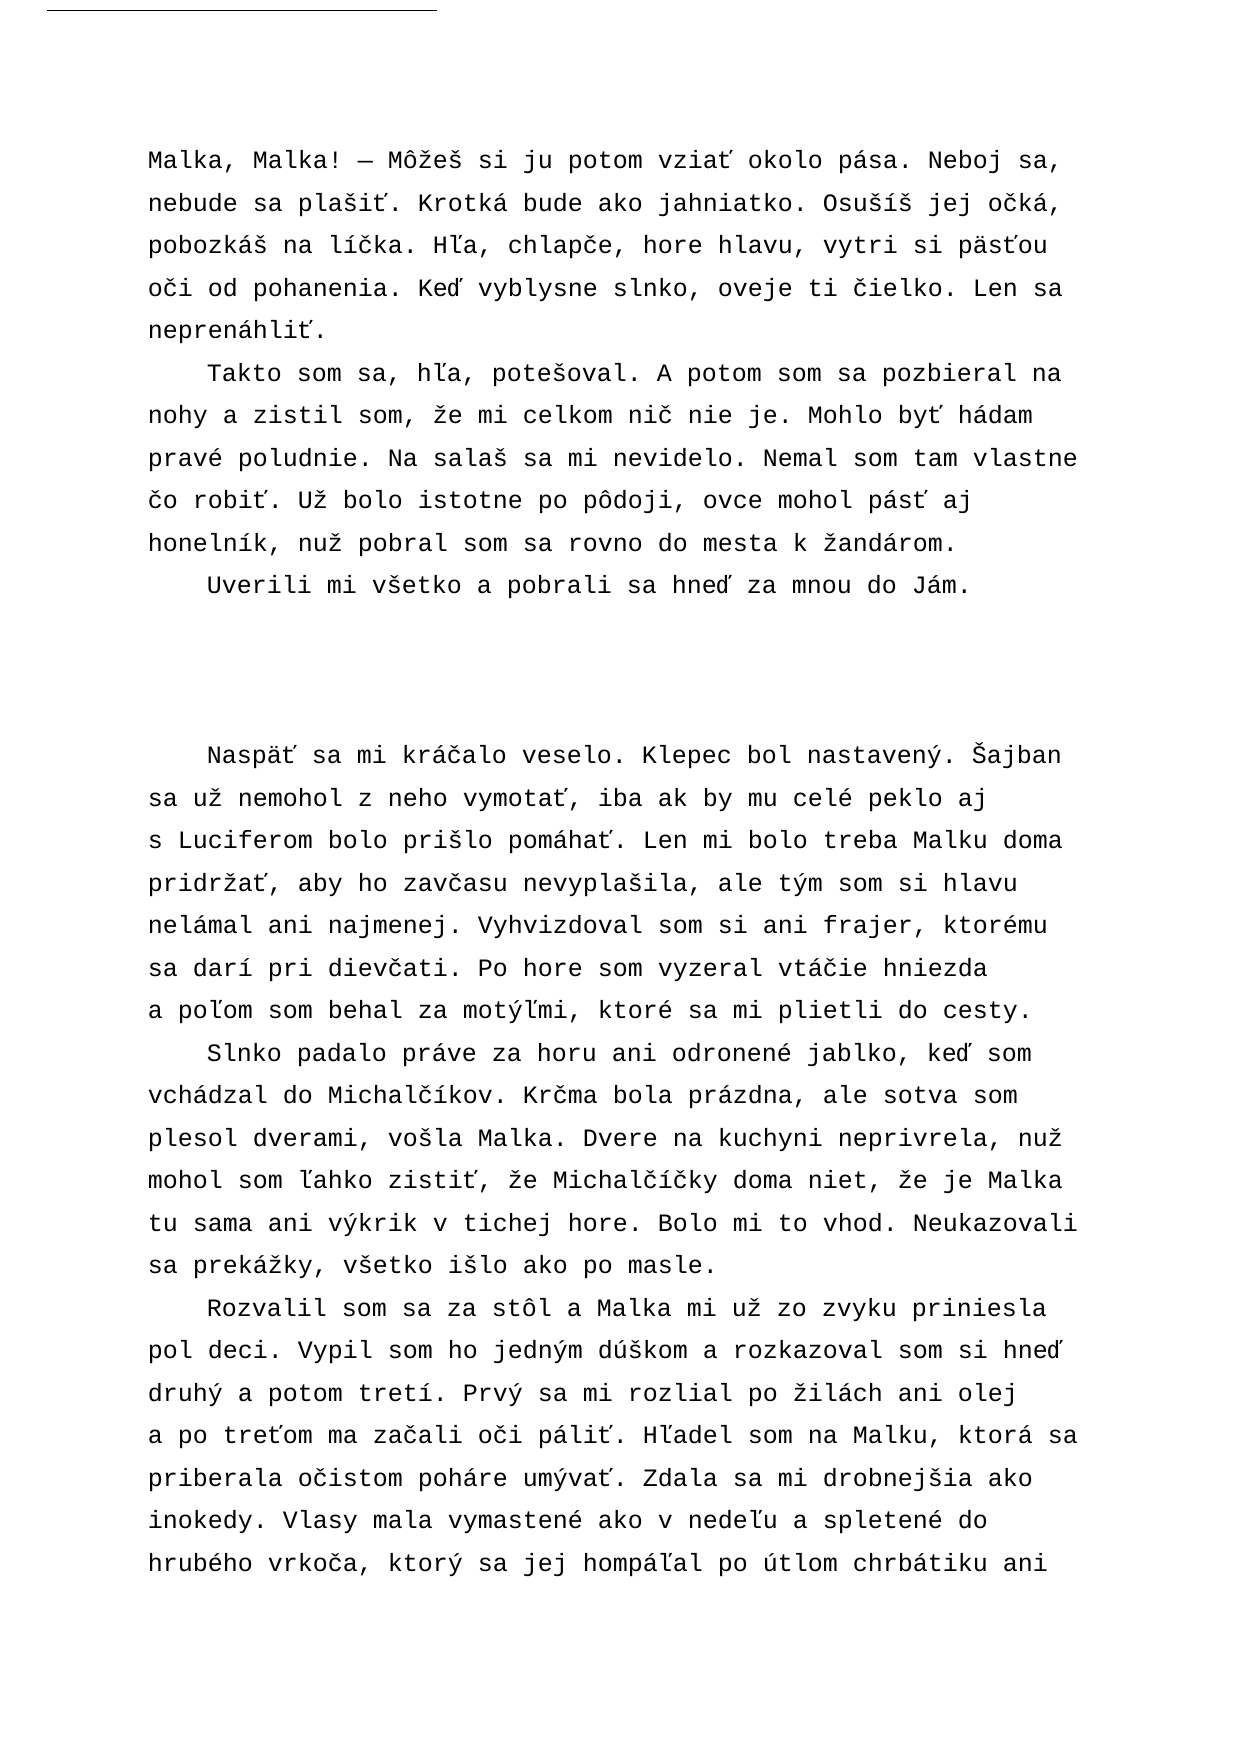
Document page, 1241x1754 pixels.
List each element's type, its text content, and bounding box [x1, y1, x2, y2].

text Malka, Malka! — Môžeš si ju potom vziať okolo pása. Neboj sa, nebude sa plašiť. Krotká bude ako jahniatko. Osušíš jej očká, pobozkáš na líčka. Hľa, chlapče, hore hlavu, vytri si päsťou oči od pohanenia. Keď vyblysne slnko, oveje ti čielko. Len sa neprenáhliť. [148, 148, 1092, 346]
text Uverili mi všetko a pobrali sa hneď za mnou do Jám. [148, 573, 1092, 601]
text Rozvalil som sa za stôl a Malka mi už zo zvyku priniesla pol deci. Vypil som ho jedným dúškom a rozkazoval som si hneď druhý a potom tretí. Prvý sa mi rozlial po žilách ani olej a po treťom ma začali oči páliť. Hľadel som na Malku, ktorá sa priberala očistom poháre umývať. Zdala sa mi drobnejšia ako inokedy. Vlasy mala vymastené ako v nedeľu a spletené do hrubého vrkoča, ktorý sa jej hompáľal po útlom chrbátiku ani [148, 1295, 1092, 1578]
text Naspäť sa mi kráčalo veselo. Klepec bol nastavený. Šajban sa už nemohol z neho vymotať, iba ak by mu celé peklo aj s Luciferom bolo prišlo pomáhať. Len mi bolo treba Malku doma pridržať, aby ho zavčasu nevyplašila, ale tým som si hlavu nelámal ani najmenej. Vyhvizdoval som si ani frajer, ktorému sa darí pri dievčati. Po hore som vyzeral vtáčie hniezda a poľom som behal za motýľmi, ktoré sa mi plietli do cesty. [148, 743, 1092, 1026]
text Slnko padalo práve za horu ani odronené jablko, keď som vchádzal do Michalčíkov. Krčma bola prázdna, ale sotva som plesol dverami, vošla Malka. Dvere na kuchyni neprivrela, nuž mohol som ľahko zistiť, že Michalčíčky doma niet, že je Malka tu sama ani výkrik v tichej hore. Bolo mi to vhod. Neukazovali sa prekážky, všetko išlo ako po masle. [148, 1040, 1092, 1281]
text Takto som sa, hľa, potešoval. A potom som sa pozbieral na nohy a zistil som, že mi celkom nič nie je. Mohlo byť hádam pravé poludnie. Na salaš sa mi nevidelo. Nemal som tam vlastne čo robiť. Už bolo istotne po pôdoji, ovce mohol pásť aj honelník, nuž pobral som sa rovno do mesta k žandárom. [148, 360, 1092, 558]
